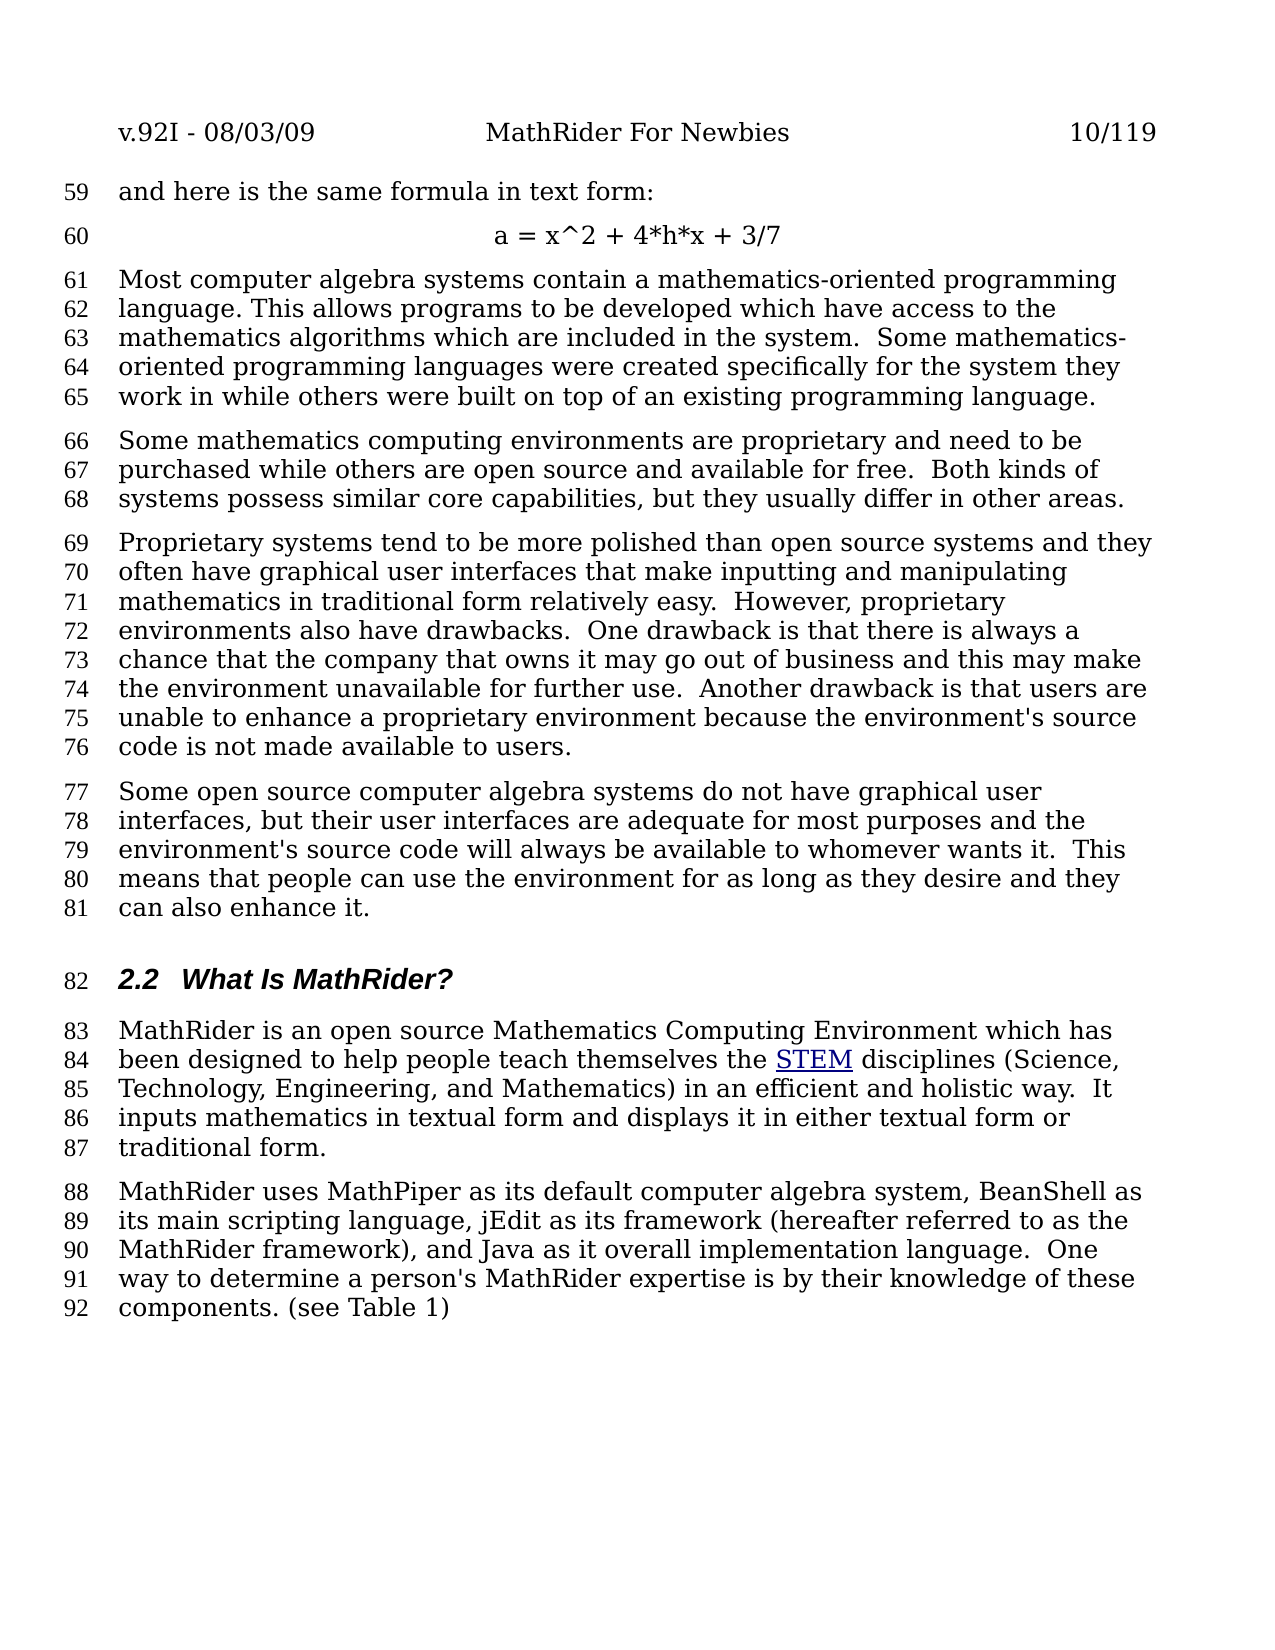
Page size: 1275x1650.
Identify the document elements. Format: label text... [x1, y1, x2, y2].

text Proprietary systems tend to be more polished than open source systems and they often have graphical user interfaces that make inputting and manipulating mathematics in traditional form relatively easy. However, proprietary environments also have drawbacks. One drawback is that there is always a chance that the company that owns it may go out of business and this may make the environment unavailable for further use. Another drawback is that users are unable to enhance a proprietary environment because the environment's source code is not made available to users. [118, 528, 1157, 762]
text Some mathematics computing environments are proprietary and need to be purchased while others are open source and available for free. Both kinds of systems possess similar core capabilities, but they usually differ in other areas. [118, 426, 1157, 513]
text a = x^2 + 4*h*x + 3/7 [118, 221, 1157, 250]
text MathRider uses MathPiper as its default computer algebra system, BeanShell as its main scripting language, jEdit as its framework (hereafter referred to as the MathRider framework), and Java as it overall implementation language. One way to determine a person's MathRider expertise is by their knowledge of these components. (see Table 1) [118, 1177, 1157, 1323]
subtitle What Is MathRider? [118, 962, 1157, 995]
text Most computer algebra systems contain a mathematics-oriented programming language. This allows programs to be developed which have access to the mathematics algorithms which are included in the system. Some mathematics-oriented programming languages were created specifically for the system they work in while others were built on top of an existing programming language. [118, 265, 1157, 411]
text Some open source computer algebra systems do not have graphical user interfaces, but their user interfaces are adequate for most purposes and the environment's source code will always be available to whomever wants it. This means that people can use the environment for as long as they desire and they can also enhance it. [118, 777, 1157, 923]
text MathRider is an open source Mathematics Computing Environment which has been designed to help people teach themselves the STEM disciplines (Science, Technology, Engineering, and Mathematics) in an efficient and holistic way. It inputs mathematics in textual form and displays it in either textual form or traditional form. [118, 1016, 1157, 1162]
text and here is the same formula in text form: [118, 177, 1157, 206]
